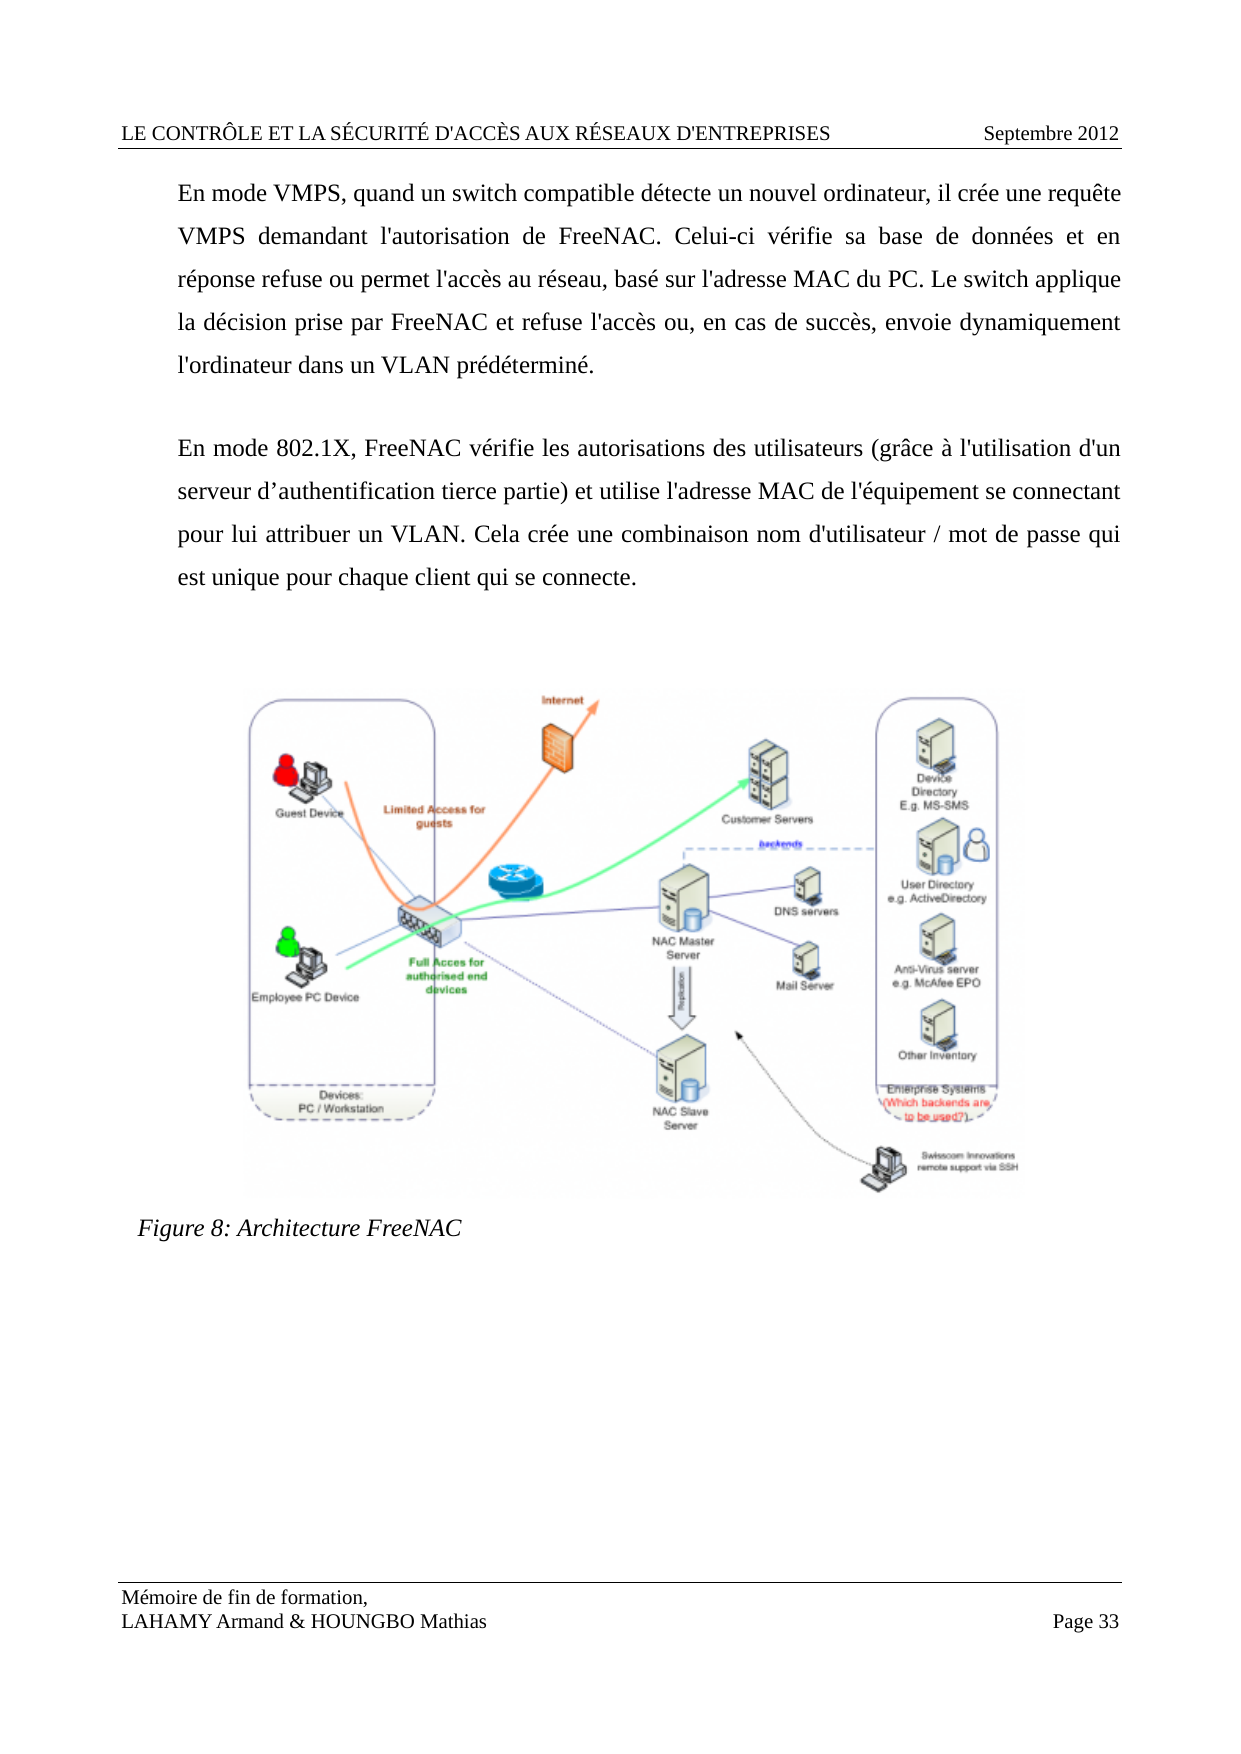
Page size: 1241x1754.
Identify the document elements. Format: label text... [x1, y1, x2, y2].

picture [243, 688, 1025, 1199]
text Figure 8: Architecture FreeNAC [137, 701, 1132, 1241]
text En mode 802.1X, FreeNAC vérifie les autorisations des utilisateurs (grâce à l'utilisation d'un serveur d’authentification tierce partie) et utilise l'adresse MAC de l'équipement se connectant pour lui attribuer un VLAN. Cela crée une combinaison nom d'utilisateur / mot de passe qui est unique pour chaque client qui se connecte. [177, 433, 1122, 591]
text En mode VMPS, quand un switch compatible détecte un nouvel ordinateur, il crée une requête VMPS demandant l'autorisation de FreeNAC. Celui-ci vérifie sa base de données et en réponse refuse ou permet l'accès au réseau, basé sur l'adresse MAC du PC. Le switch applique la décision prise par FreeNAC et refuse l'accès ou, en cas de succès, envoie dynamiquement l'ordinateur dans un VLAN prédéterminé. [177, 178, 1122, 379]
